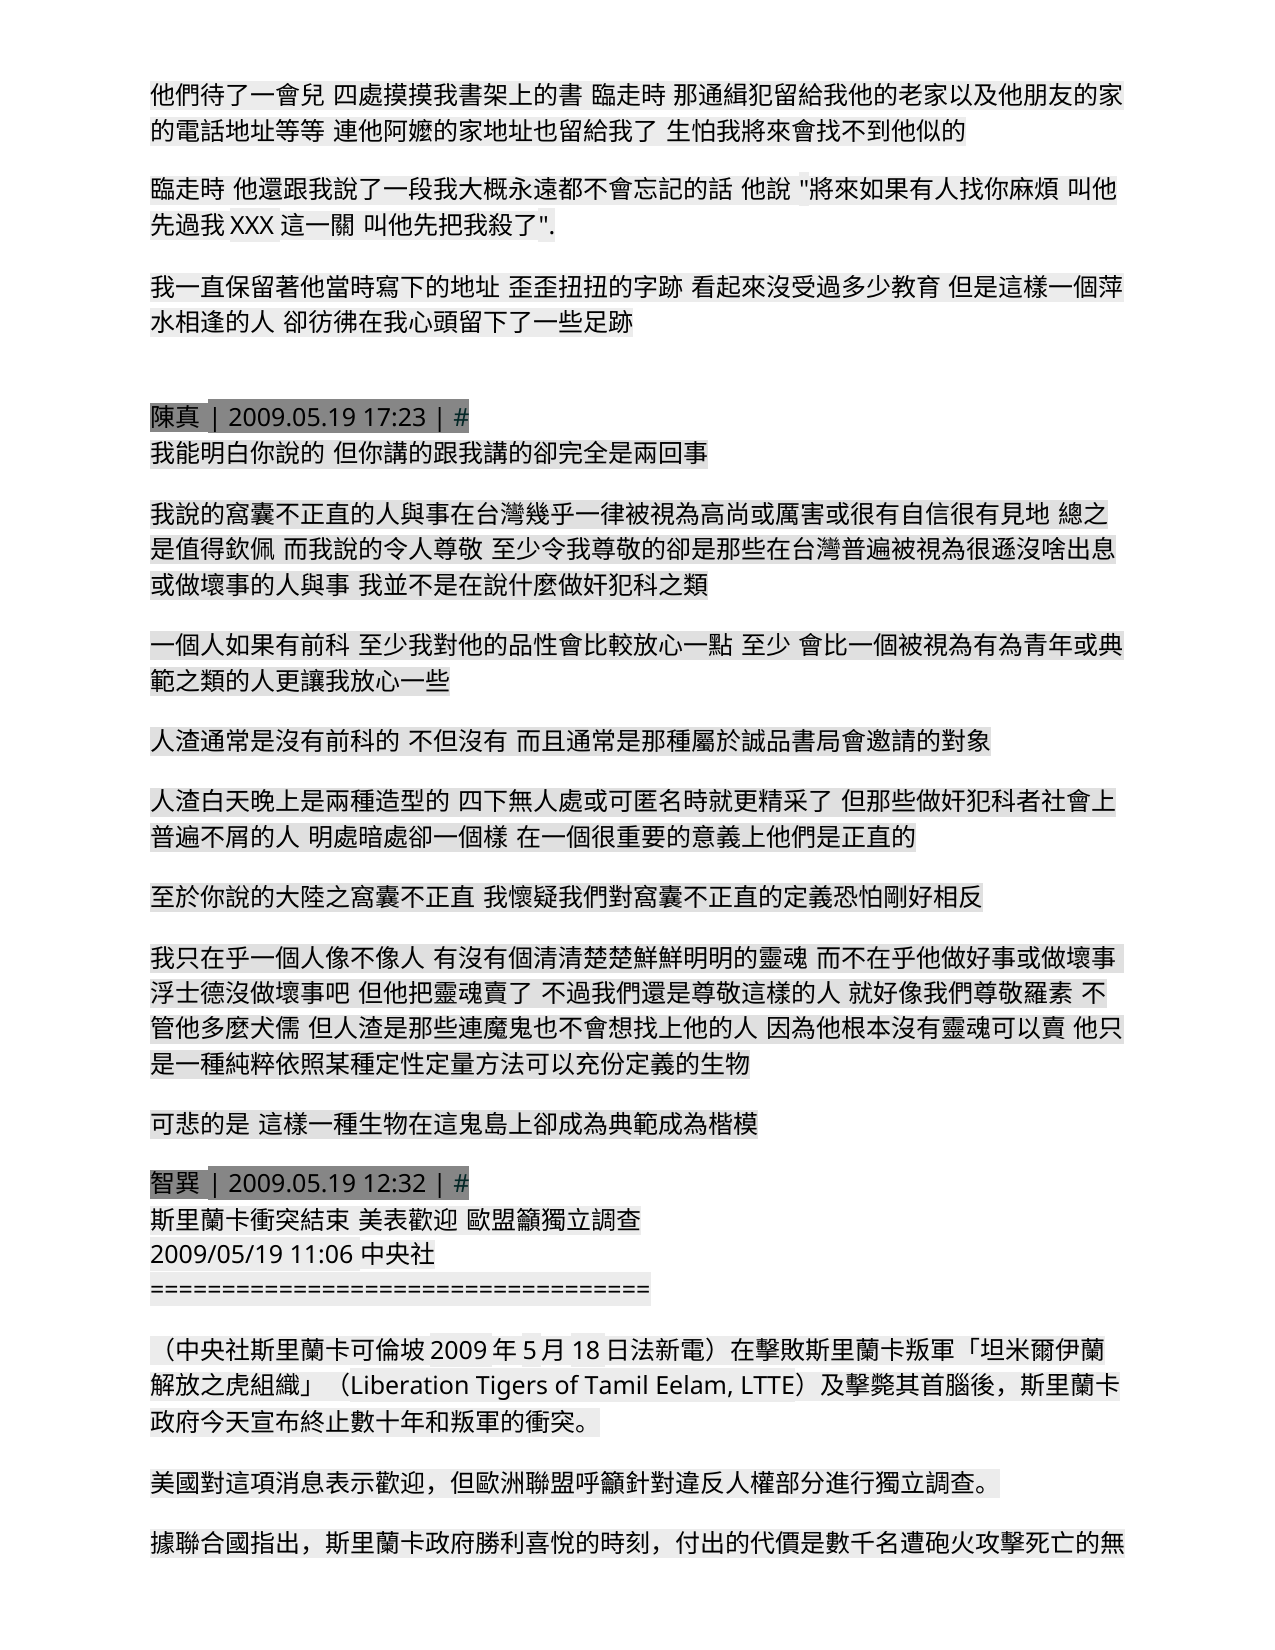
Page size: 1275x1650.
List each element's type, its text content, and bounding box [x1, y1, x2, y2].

text 他們待了一會兒 四處摸摸我書架上的書 臨走時 那通緝犯留給我他的老家以及他朋友的家的電話地址等等 連他阿嬤的家地址也留給我了 生怕我將來會找不到他似的 [150, 75, 1125, 146]
text 我只在乎一個人像不像人 有沒有個清清楚楚鮮鮮明明的靈魂 而不在乎他做好事或做壞事 浮士德沒做壞事吧 但他把靈魂賣了 不過我們還是尊敬這樣的人 就好像我們尊敬羅素 不管他多麼犬儒 但人渣是那些連魔鬼也不會想找上他的人 因為他根本沒有靈魂可以賣 他只是一種純粹依照某種定性定量方法可以充份定義的生物 [150, 937, 1125, 1079]
text 臨走時 他還跟我說了一段我大概永遠都不會忘記的話 他說 "將來如果有人找你麻煩 叫他先過我XXX 這一關 叫他先把我殺了". [150, 171, 1125, 242]
text 斯里蘭卡衝突結束 美表歡迎 歐盟籲獨立調查 2009/05/19 11:06 中央社 =================================== [150, 1200, 1125, 1306]
text 人渣白天晚上是兩種造型的 四下無人處或可匿名時就更精采了 但那些做奸犯科者社會上普遍不屑的人 明處暗處卻一個樣 在一個很重要的意義上他們是正直的 [150, 781, 1125, 852]
text （中央社斯里蘭卡可倫坡2009年5月18日法新電）在擊敗斯里蘭卡叛軍「坦米爾伊蘭解放之虎組織」（Liberation Tigers of Tamil Eelam, LTTE）及擊斃其首腦後，斯里蘭卡政府今天宣布終止數十年和叛軍的衝突。 [150, 1331, 1125, 1437]
text 一個人如果有前科 至少我對他的品性會比較放心一點 至少 會比一個被視為有為青年或典範之類的人更讓我放心一些 [150, 625, 1125, 696]
text 陳真 | 2009.05.19 17:23 | # [150, 398, 1125, 433]
text 智巽 | 2009.05.19 12:32 | # [150, 1164, 1125, 1200]
text 至於你說的大陸之窩囊不正直 我懷疑我們對窩囊不正直的定義恐怕剛好相反 [150, 877, 1125, 912]
text 我能明白你說的 但你講的跟我講的卻完全是兩回事 [150, 433, 1125, 469]
text 可悲的是 這樣一種生物在這鬼島上卻成為典範成為楷模 [150, 1104, 1125, 1139]
text 美國對這項消息表示歡迎，但歐洲聯盟呼籲針對違反人權部分進行獨立調查。 [150, 1462, 1125, 1498]
text 據聯合國指出，斯里蘭卡政府勝利喜悅的時刻，付出的代價是數千名遭砲火攻擊死亡的無 [150, 1523, 1125, 1558]
text 我說的窩囊不正直的人與事在台灣幾乎一律被視為高尚或厲害或很有自信很有見地 總之是值得欽佩 而我說的令人尊敬 至少令我尊敬的卻是那些在台灣普遍被視為很遜沒啥出息或做壞事的人與事 我並不是在說什麼做奸犯科之類 [150, 494, 1125, 600]
text 人渣通常是沒有前科的 不但沒有 而且通常是那種屬於誠品書局會邀請的對象 [150, 721, 1125, 756]
text 我一直保留著他當時寫下的地址 歪歪扭扭的字跡 看起來沒受過多少教育 但是這樣一個萍水相逢的人 卻彷彿在我心頭留下了一些足跡 [150, 267, 1125, 373]
